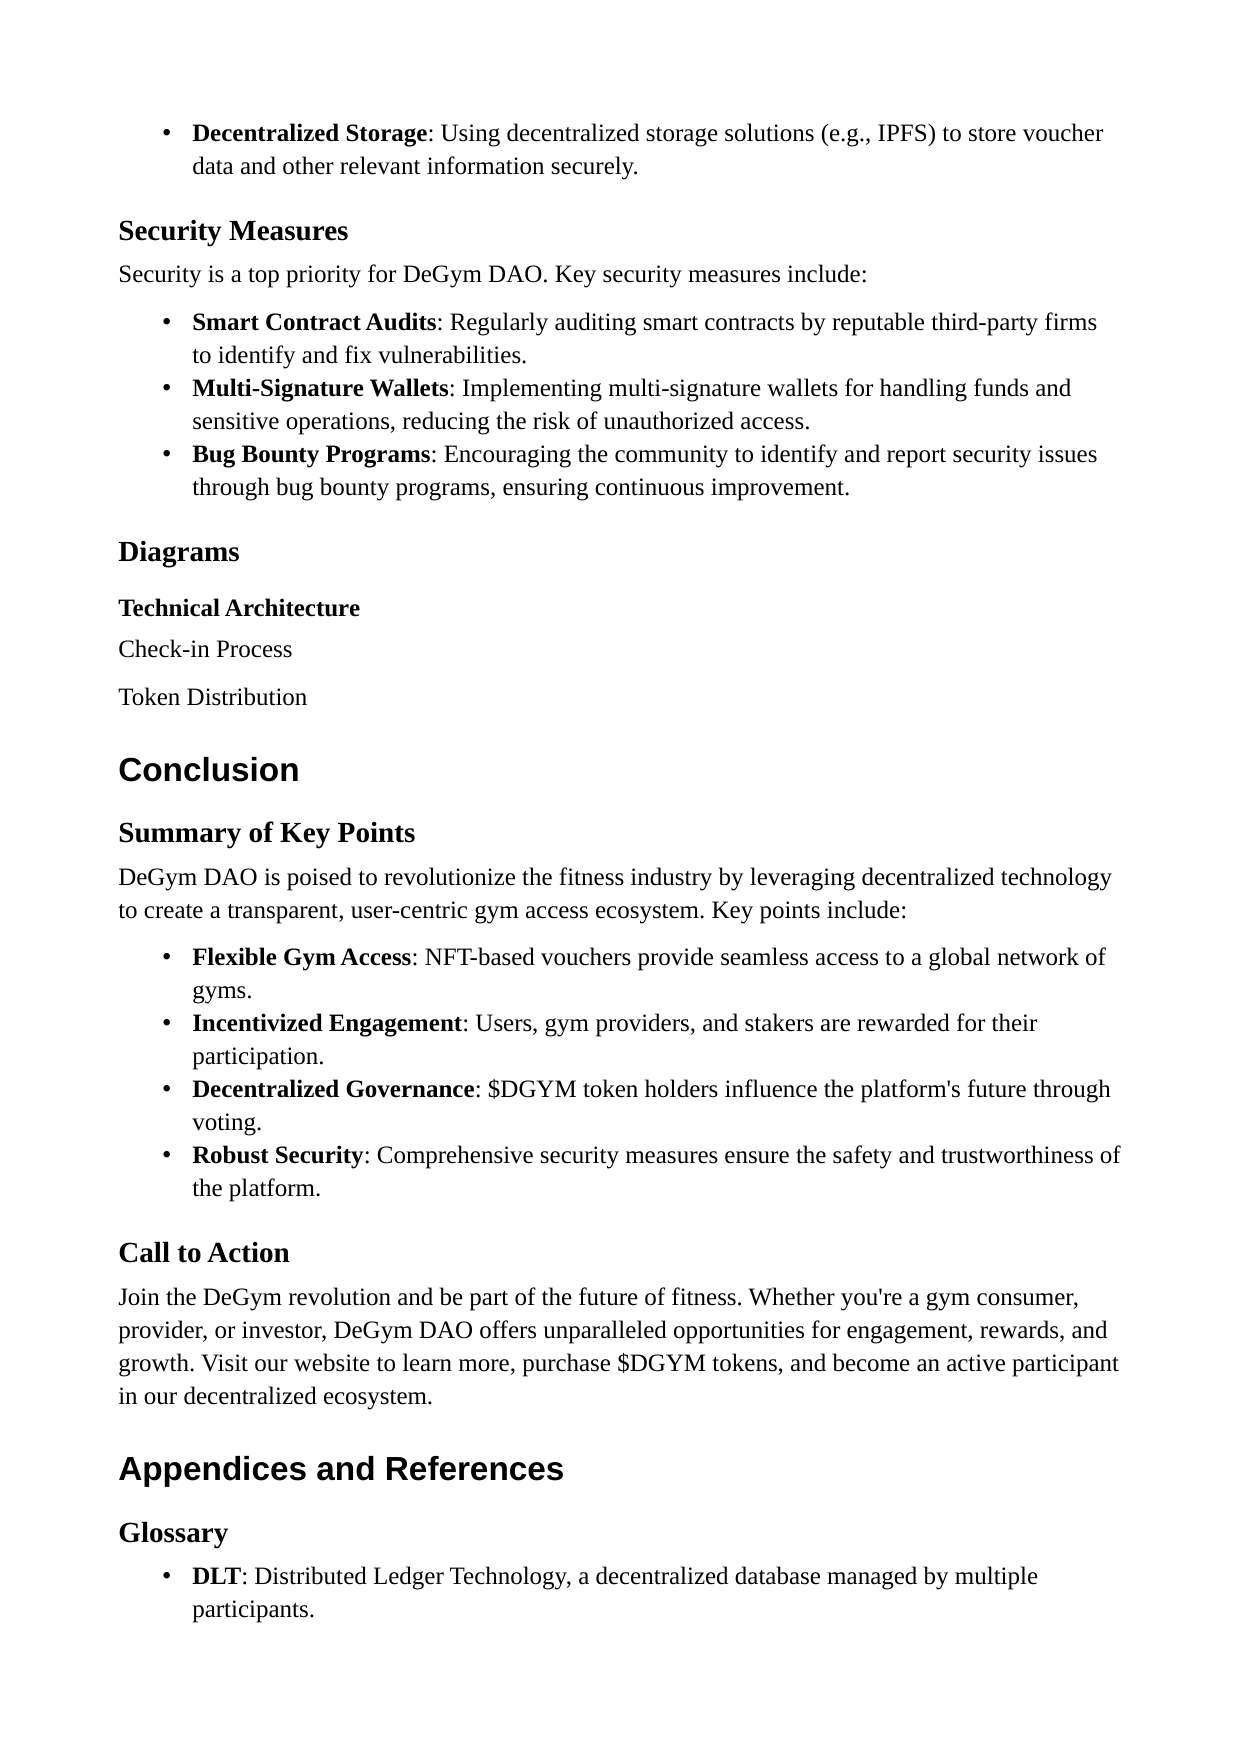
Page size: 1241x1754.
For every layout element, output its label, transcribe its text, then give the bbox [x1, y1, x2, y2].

text DeGym DAO is poised to revolutionize the fitness industry by leveraging decentralized technology to create a transparent, user-centric gym access ecosystem. Key points include: [118, 862, 1122, 923]
text Join the DeGym revolution and be part of the future of fitness. Whether you're a gym consumer, provider, or investor, DeGym DAO offers unparalleled opportunities for engagement, rewards, and growth. Visit our website to learn more, purchase $DGYM tokens, and become an active participant in our decentralized ecosystem. [118, 1282, 1122, 1409]
list Multi-Signature Wallets: Implementing multi-signature wallets for handling funds and sensitive operations, reducing the risk of unauthorized access. [162, 373, 1122, 435]
subtitle Summary of Key Points [118, 816, 1122, 849]
list Flexible Gym Access: NFT-based vouchers provide seamless access to a global network of gyms. [162, 942, 1122, 1004]
subtitle Security Measures [118, 213, 1122, 247]
subtitle Diagrams [118, 534, 1122, 568]
text Security is a top priority for DeGym DAO. Key security measures include: [118, 259, 1122, 288]
list Decentralized Storage: Using decentralized storage solutions (e.g., IPFS) to store voucher data and other relevant information securely. [162, 118, 1122, 180]
subtitle Appendices and References [118, 1449, 1122, 1488]
list Robust Security: Comprehensive security measures ensure the safety and trustworthiness of the platform. [162, 1140, 1122, 1202]
text Check-in Process [118, 634, 1122, 663]
list Incentivized Engagement: Users, gym providers, and stakers are rewarded for their participation. [162, 1008, 1122, 1070]
subtitle Conclusion [118, 750, 1122, 788]
subtitle Call to Action [118, 1236, 1122, 1269]
subtitle Glossary [118, 1515, 1122, 1548]
list DLT: Distributed Ledger Technology, a decentralized database managed by multiple participants. [162, 1561, 1122, 1622]
text Token Distribution [118, 682, 1122, 710]
list Smart Contract Audits: Regularly auditing smart contracts by reputable third-party firms to identify and fix vulnerabilities. [162, 307, 1122, 369]
list Decentralized Governance: $DGYM token holders influence the platform's future through voting. [162, 1074, 1122, 1136]
list Bug Bounty Programs: Encouraging the community to identify and report security issues through bug bounty programs, ensuring continuous improvement. [162, 439, 1122, 501]
subtitle Technical Architecture [118, 593, 1122, 622]
